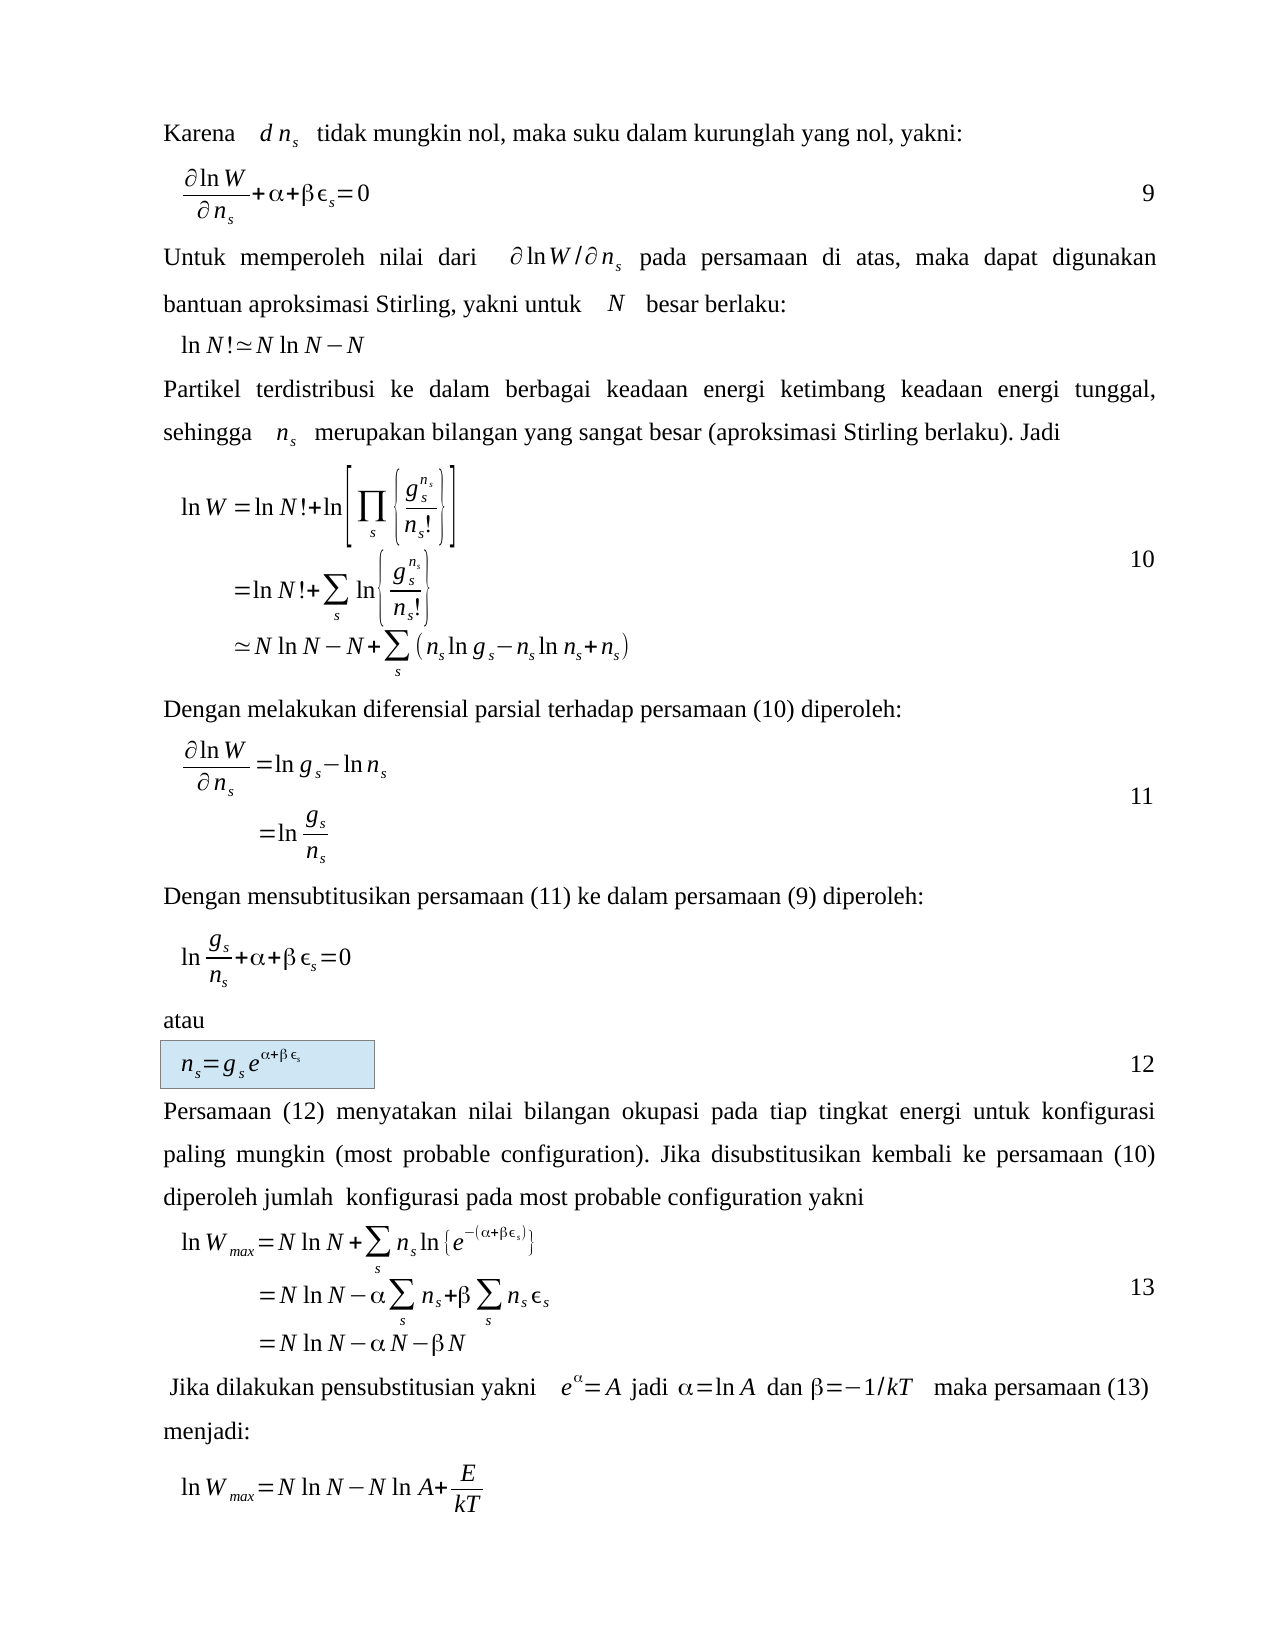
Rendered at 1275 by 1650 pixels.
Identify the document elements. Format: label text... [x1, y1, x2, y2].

list Untuk memperoleh nilai dari pada persamaan di atas, maka dapat digunakan bantuan aproksimasi Stirling, yakni untuk besar berlaku: [118, 242, 1157, 318]
list Dengan melakukan diferensial parsial terhadap persamaan (10) diperoleh: [118, 694, 1157, 722]
list Karena tidak mungkin nol, maka suku dalam kurunglah yang nol, yakni: [118, 118, 1157, 151]
list 13 [118, 1225, 1157, 1358]
list Persamaan (12) menyatakan nilai bilangan okupasi pada tiap tingkat energi untuk konfigurasi paling mungkin (most probable configuration). Jika disubstitusikan kembali ke persamaan (10) diperoleh jumlah konfigurasi pada most probable configuration yakni [118, 1096, 1157, 1211]
list 10 [118, 464, 1157, 679]
list 9 [118, 165, 1157, 228]
list 11 [118, 737, 1157, 867]
list Jika dilakukan pensubstitusian yakni maka persamaan (13) menjadi: [118, 1372, 1157, 1445]
list 12 [375, 1048, 1157, 1081]
list Partikel terdistribusi ke dalam berbagai keadaan energi ketimbang keadaan energi tunggal, sehingga merupakan bilangan yang sangat besar (aproksimasi Stirling berlaku). Jadi [118, 332, 1157, 449]
list atau [118, 1005, 1157, 1034]
list Dengan mensubtitusikan persamaan (11) ke dalam persamaan (9) diperoleh: [118, 881, 1157, 910]
list [118, 1048, 160, 1081]
